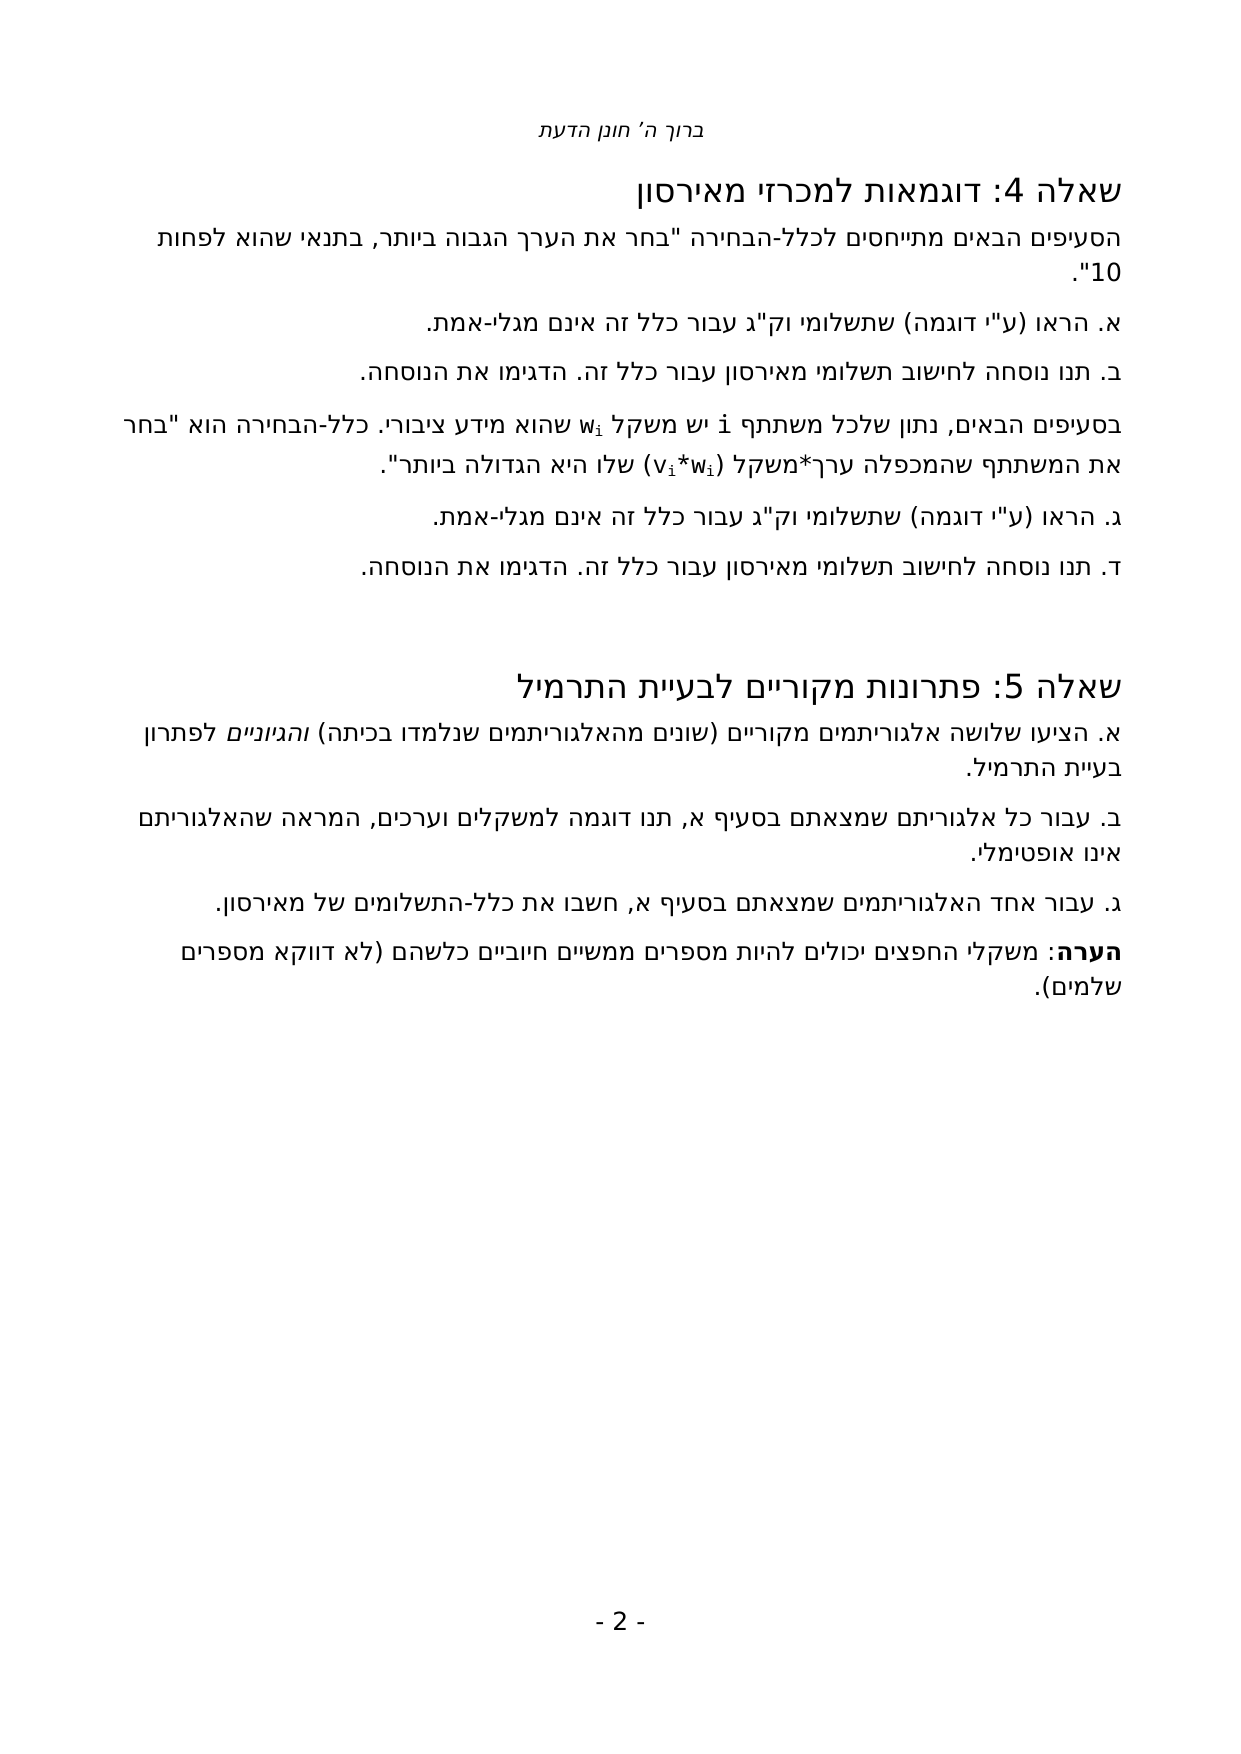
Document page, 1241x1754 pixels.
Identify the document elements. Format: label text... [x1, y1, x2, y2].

text בסעיפים הבאים, נתון שלכל משתתף i יש משקל wi שהוא מידע ציבורי. כלל-הבחירה הוא "בחר את המשתתף שהמכפלה ערך*משקל (vi*wi) שלו היא הגדולה ביותר". [118, 407, 1122, 481]
text הערה: משקלי החפצים יכולים להיות מספרים ממשיים חיוביים כלשהם (לא דווקא מספרים שלמים). [118, 937, 1122, 1002]
text ג. הראו (ע"י דוגמה) שתשלומי וק"ג עבור כלל זה אינם מגלי-אמת. [118, 502, 1122, 531]
text ב. עבור כל אלגוריתם שמצאתם בסעיף א, תנו דוגמה למשקלים וערכים, המראה שהאלגוריתם אינו אופטימלי. [118, 803, 1122, 867]
text א. הציעו שלושה אלגוריתמים מקוריים (שונים מהאלגוריתמים שנלמדו בכיתה) והגיוניים לפתרון בעיית התרמיל. [118, 719, 1122, 783]
text הסעיפים הבאים מתייחסים לכלל-הבחירה "בחר את הערך הגבוה ביותר, בתנאי שהוא לפחות 10". [118, 223, 1122, 287]
text ב. תנו נוסחה לחישוב תשלומי מאירסון עבור כלל זה. הדגימו את הנוסחה. [118, 357, 1122, 387]
subtitle שאלה 4: דוגמאות למכרזי מאירסון [118, 172, 1122, 211]
text א. הראו (ע"י דוגמה) שתשלומי וק"ג עבור כלל זה אינם מגלי-אמת. [118, 308, 1122, 337]
text ד. תנו נוסחה לחישוב תשלומי מאירסון עבור כלל זה. הדגימו את הנוסחה. [118, 552, 1122, 581]
text ג. עבור אחד האלגוריתמים שמצאתם בסעיף א, חשבו את כלל-התשלומים של מאירסון. [118, 888, 1122, 917]
subtitle שאלה 5: פתרונות מקוריים לבעיית התרמיל [118, 667, 1122, 706]
